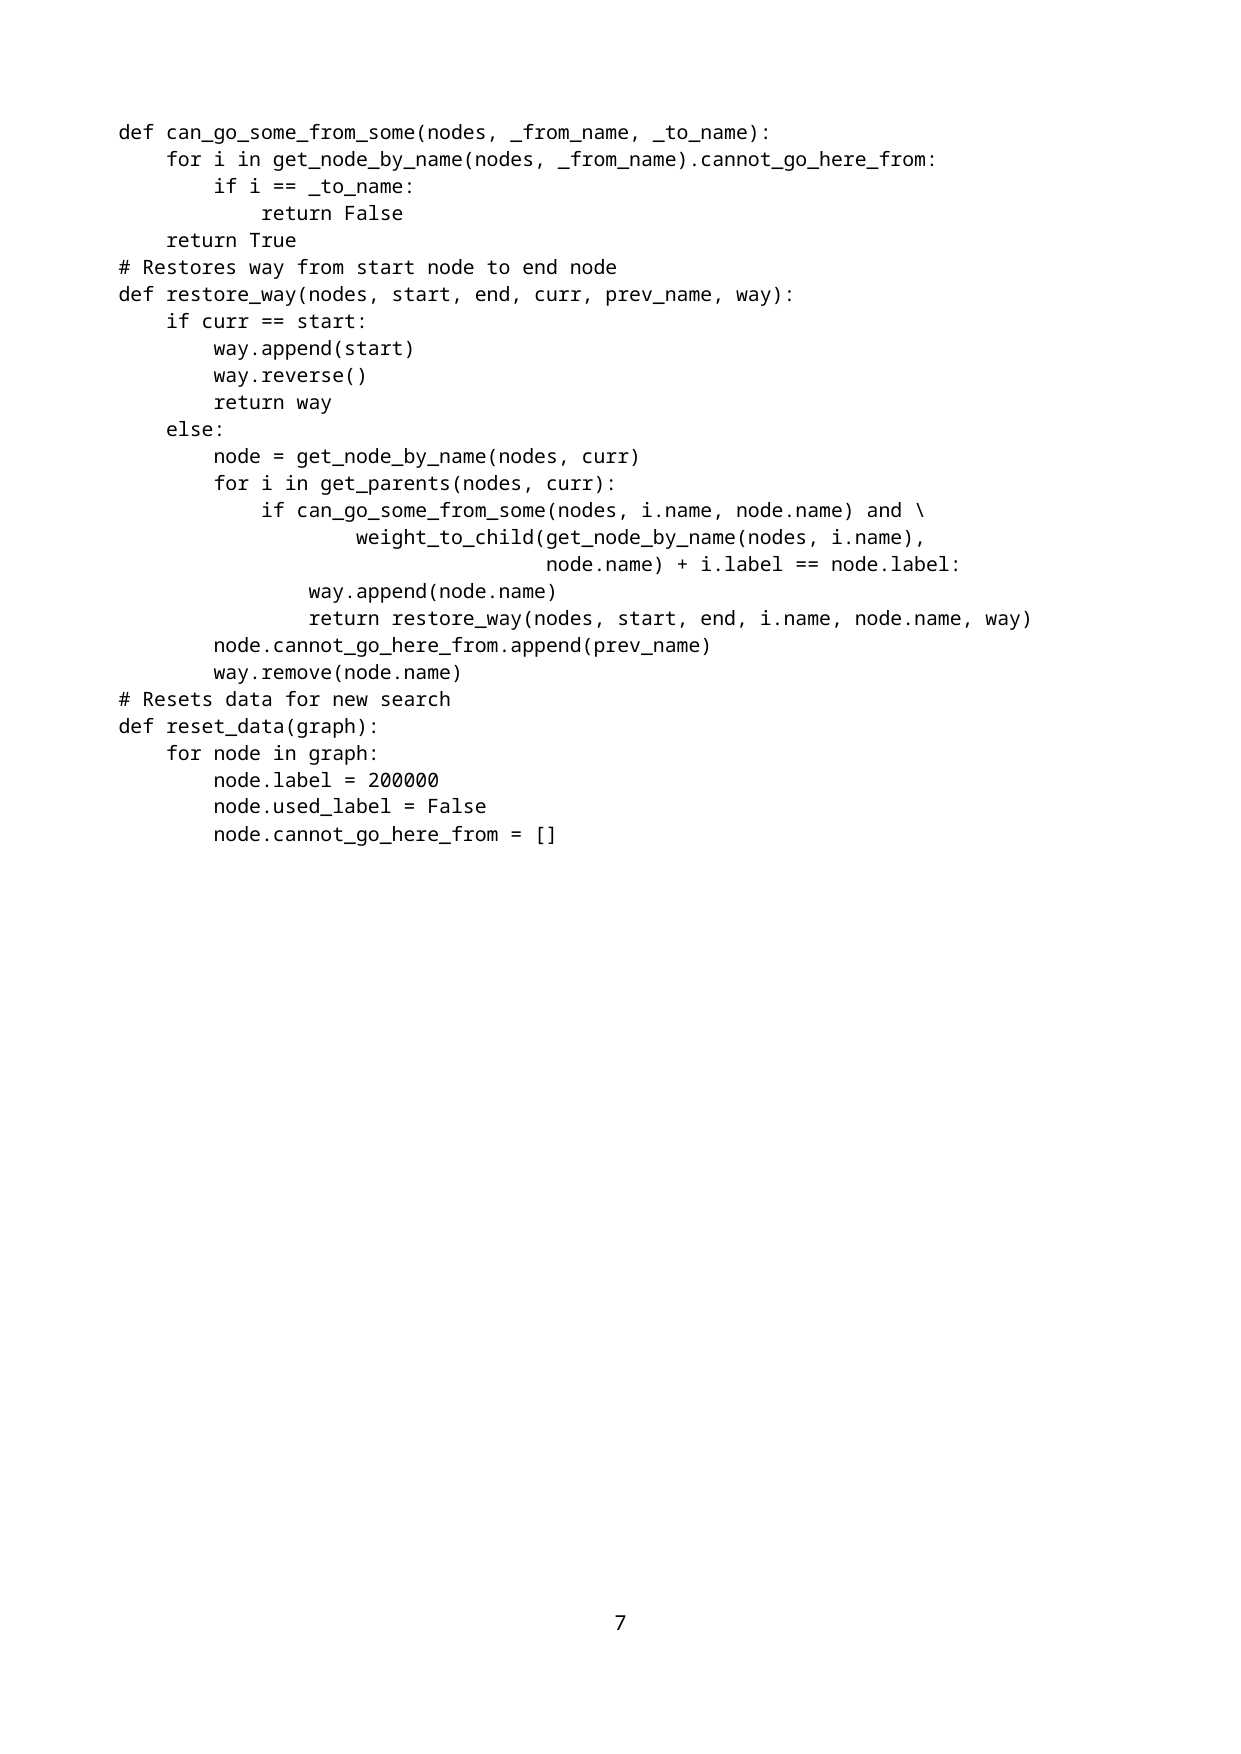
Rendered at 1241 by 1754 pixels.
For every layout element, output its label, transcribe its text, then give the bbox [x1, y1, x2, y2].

text node.cannot_go_here_from.append(prev_name) [118, 631, 1122, 658]
text way.reverse() [118, 361, 1122, 388]
text # Resets data for new search [118, 685, 1122, 712]
text if can_go_some_from_some(nodes, i.name, node.name) and \ [118, 496, 1122, 523]
text way.append(start) [118, 334, 1122, 361]
text return way [118, 388, 1122, 415]
text if curr == start: [118, 307, 1122, 334]
text # Restores way from start node to end node [118, 253, 1122, 280]
text return False [118, 199, 1122, 226]
text for node in graph: [118, 739, 1122, 766]
text for i in get_node_by_name(nodes, _from_name).cannot_go_here_from: [118, 145, 1122, 172]
text if i == _to_name: [118, 172, 1122, 199]
text node.cannot_go_here_from = [] [118, 820, 1122, 847]
text node.used_label = False [118, 793, 1122, 820]
text node.label = 200000 [118, 766, 1122, 793]
text return restore_way(nodes, start, end, i.name, node.name, way) [118, 604, 1122, 631]
text way.append(node.name) [118, 577, 1122, 604]
text else: [118, 415, 1122, 442]
text way.remove(node.name) [118, 658, 1122, 685]
text def reset_data(graph): [118, 712, 1122, 739]
text node = get_node_by_name(nodes, curr) [118, 442, 1122, 469]
text def restore_way(nodes, start, end, curr, prev_name, way): [118, 280, 1122, 307]
text for i in get_parents(nodes, curr): [118, 469, 1122, 496]
text return True [118, 226, 1122, 253]
text def can_go_some_from_some(nodes, _from_name, _to_name): [118, 118, 1122, 145]
text weight_to_child(get_node_by_name(nodes, i.name), [118, 523, 1122, 550]
text node.name) + i.label == node.label: [118, 550, 1122, 577]
